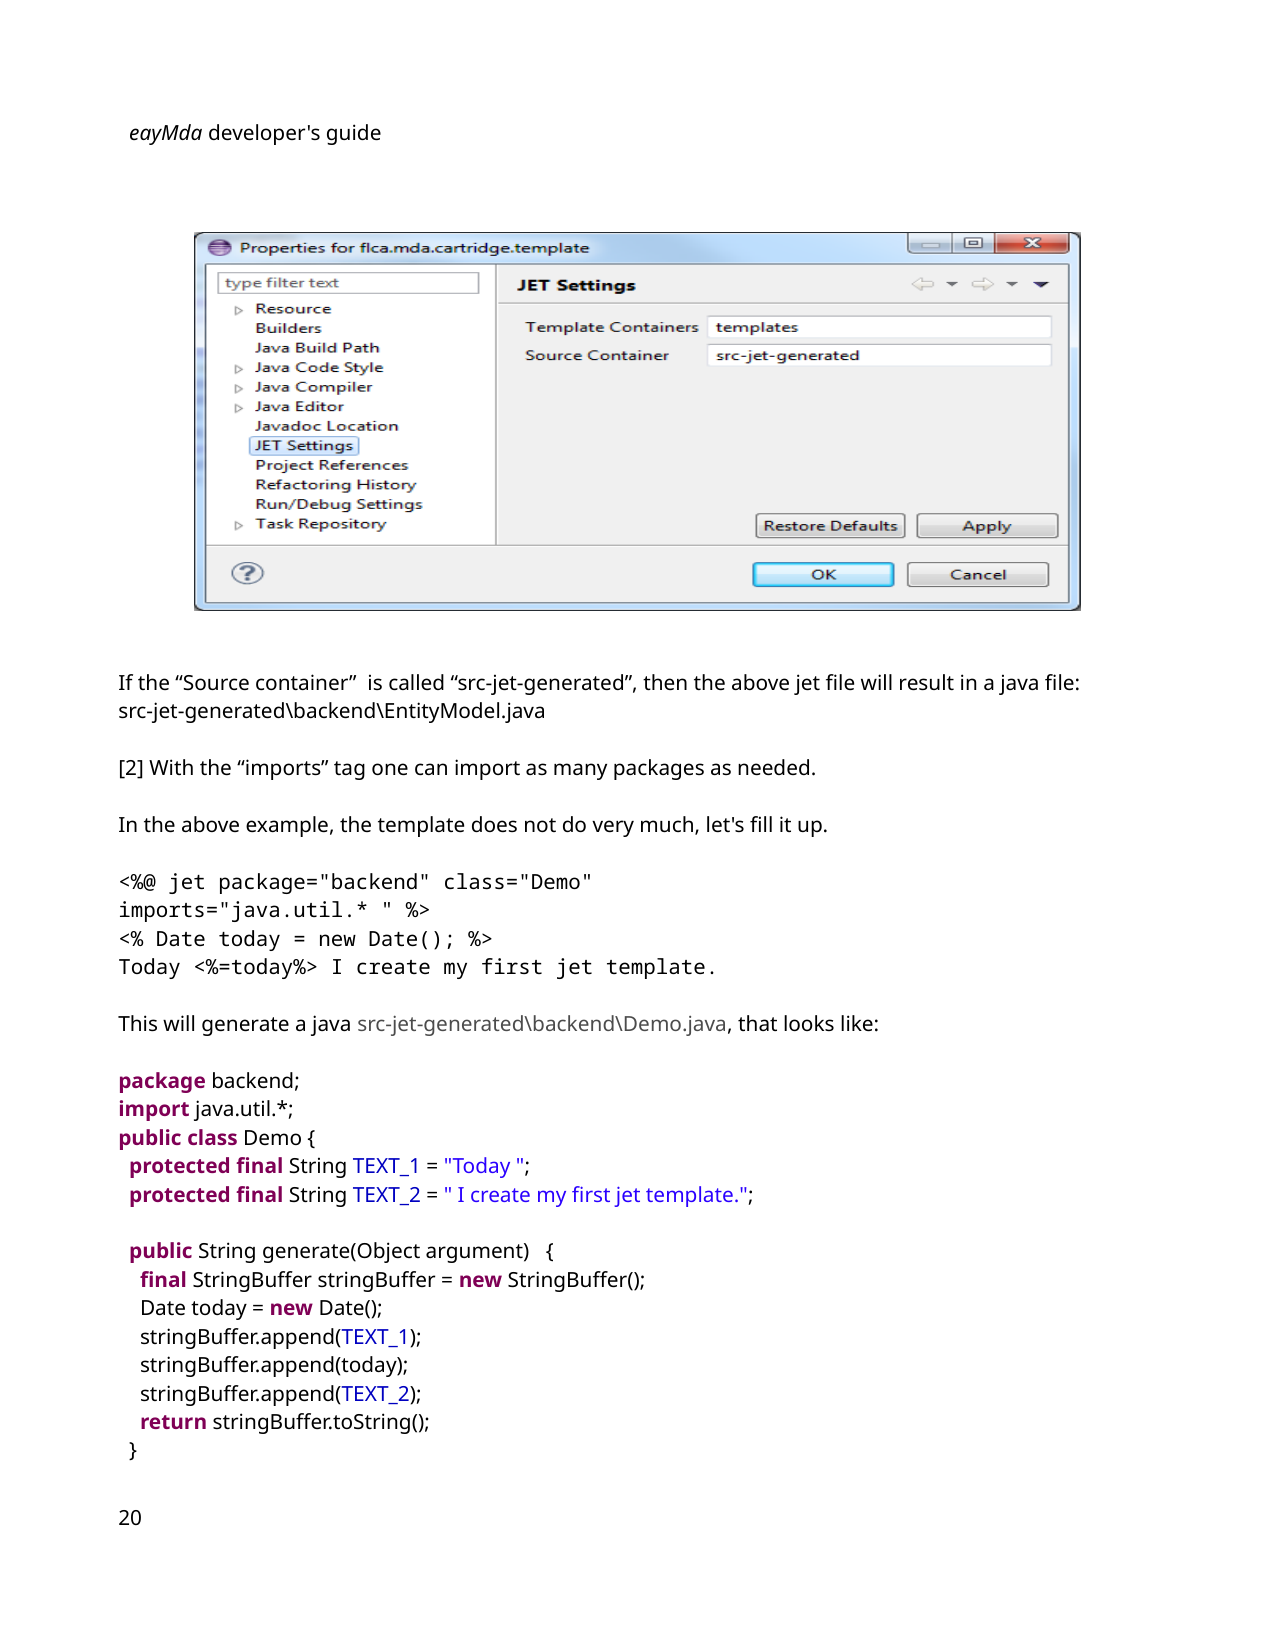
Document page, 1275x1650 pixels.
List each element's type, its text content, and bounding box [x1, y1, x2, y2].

text stringBuffer.append(today); [118, 1350, 1157, 1379]
text final StringBuffer stringBuffer = new StringBuffer(); [118, 1265, 1157, 1293]
picture [194, 232, 1081, 611]
text imports="java.util.* " %> [118, 895, 1157, 924]
text Date today = new Date(); [118, 1293, 1157, 1322]
text If the “Source container” is called “src-jet-generated”, then the above jet file will result in a java file: [118, 668, 1157, 696]
text protected final String TEXT_1 = "Today "; [118, 1151, 1157, 1180]
text stringBuffer.append(TEXT_1); [118, 1322, 1157, 1350]
text public String generate(Object argument) { [118, 1237, 1157, 1265]
text In the above example, the template does not do very much, let's fill it up. [118, 810, 1157, 838]
text src-jet-generated\backend\EntityModel.java [118, 696, 1157, 753]
text <% Date today = new Date(); %> [118, 924, 1157, 952]
text public class Demo { [118, 1123, 1157, 1151]
text Today <%=today%> I create my first jet template. [118, 952, 1157, 981]
text <%@ jet package="backend" class="Demo" [118, 867, 1157, 895]
text return stringBuffer.toString(); [118, 1407, 1157, 1436]
text This will generate a java src-jet-generated\backend\Demo.java, that looks like: [118, 1009, 1157, 1037]
text stringBuffer.append(TEXT_2); [118, 1379, 1157, 1407]
text [2] With the “imports” tag one can import as many packages as needed. [118, 753, 1157, 782]
text import java.util.*; [118, 1094, 1157, 1123]
text } [118, 1436, 1157, 1464]
text package backend; [118, 1066, 1157, 1094]
text protected final String TEXT_2 = " I create my first jet template."; [118, 1180, 1157, 1208]
